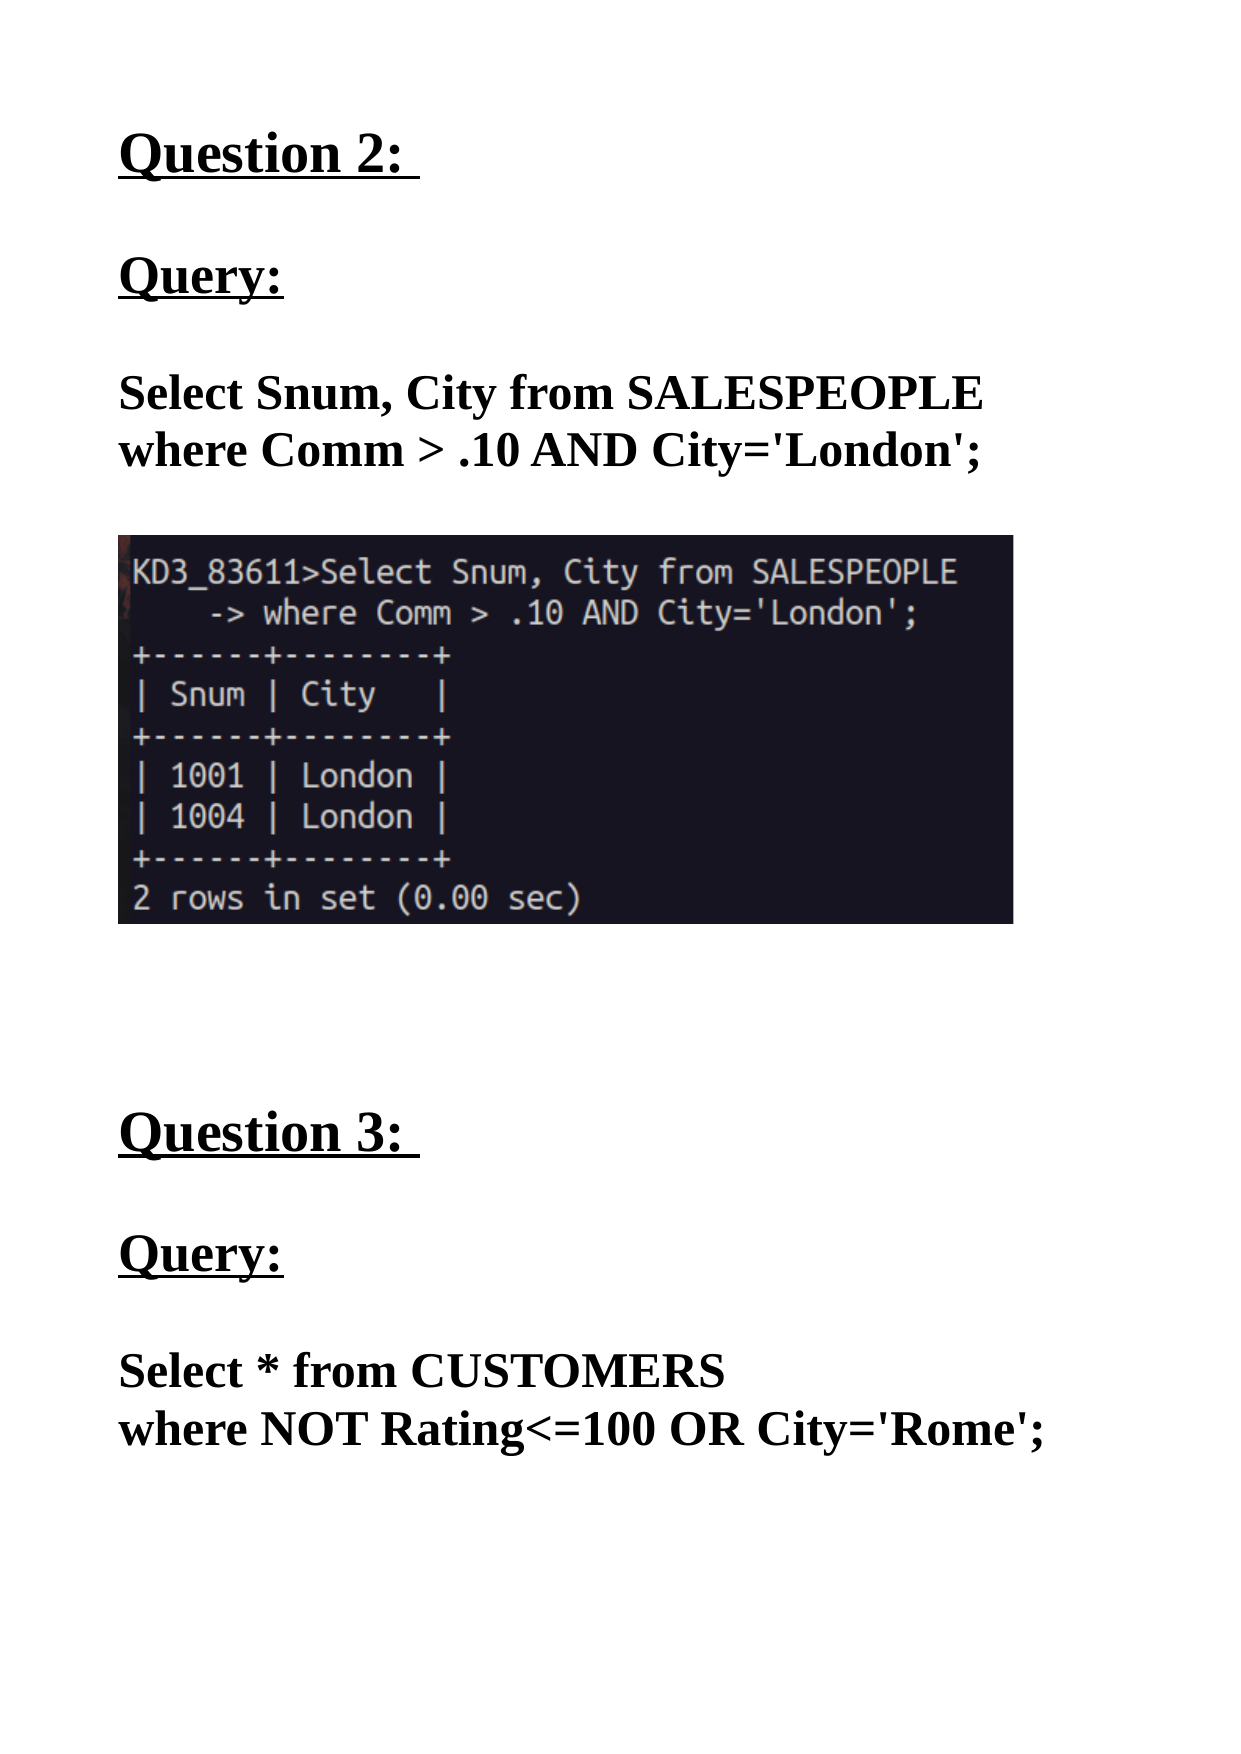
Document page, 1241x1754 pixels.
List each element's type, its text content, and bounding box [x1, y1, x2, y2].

picture [118, 535, 1014, 924]
text where Comm > .10 AND City='London'; [118, 420, 1122, 477]
text Query: [118, 1221, 1122, 1283]
text Select Snum, City from SALESPEOPLE [118, 362, 1122, 420]
text Question 2: [118, 118, 1122, 185]
text Question 3: [118, 1097, 1122, 1164]
text where NOT Rating<=100 OR City='Rome'; [118, 1398, 1122, 1456]
text Select * from CUSTOMERS [118, 1341, 1122, 1398]
text Query: [118, 243, 1122, 305]
